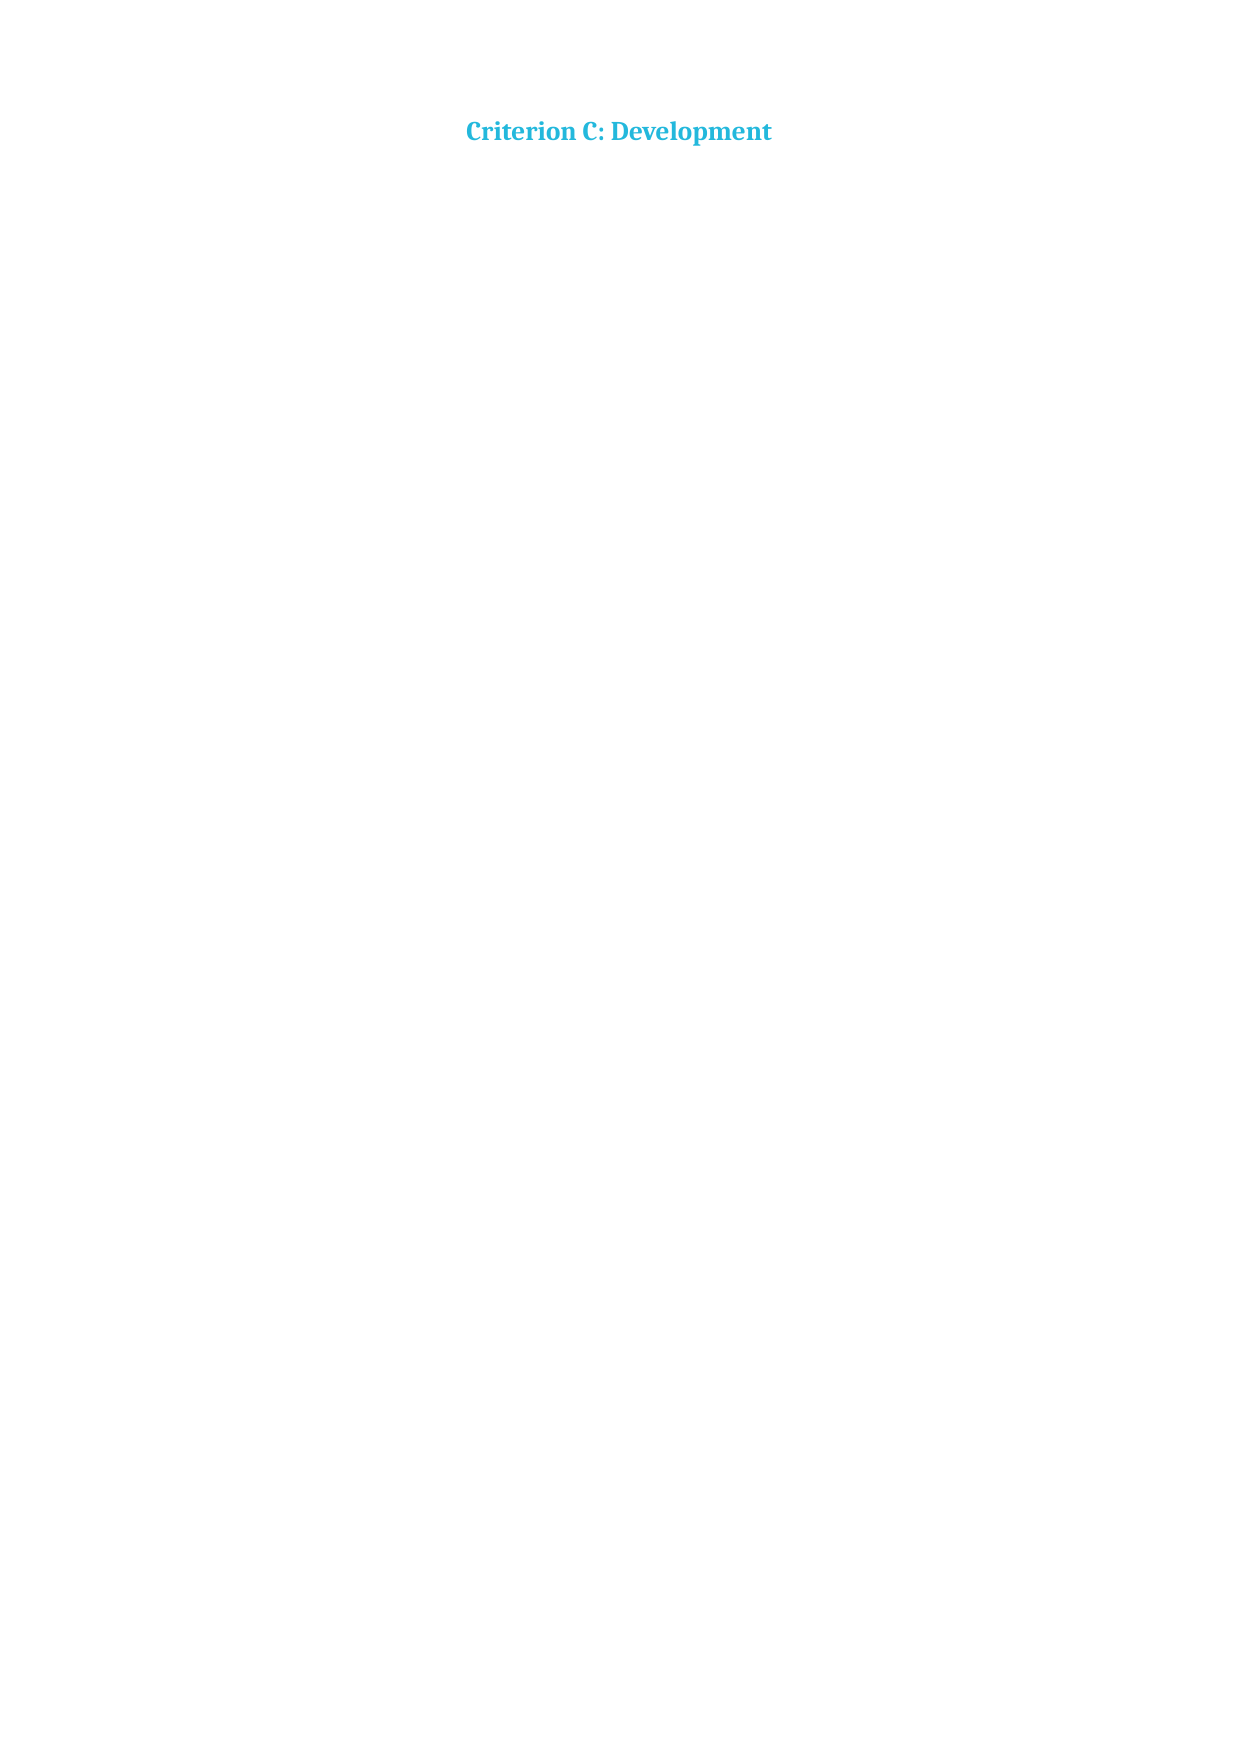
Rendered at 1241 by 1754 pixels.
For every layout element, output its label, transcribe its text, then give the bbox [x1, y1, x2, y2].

text Criterion C: Development [75, 116, 1163, 147]
